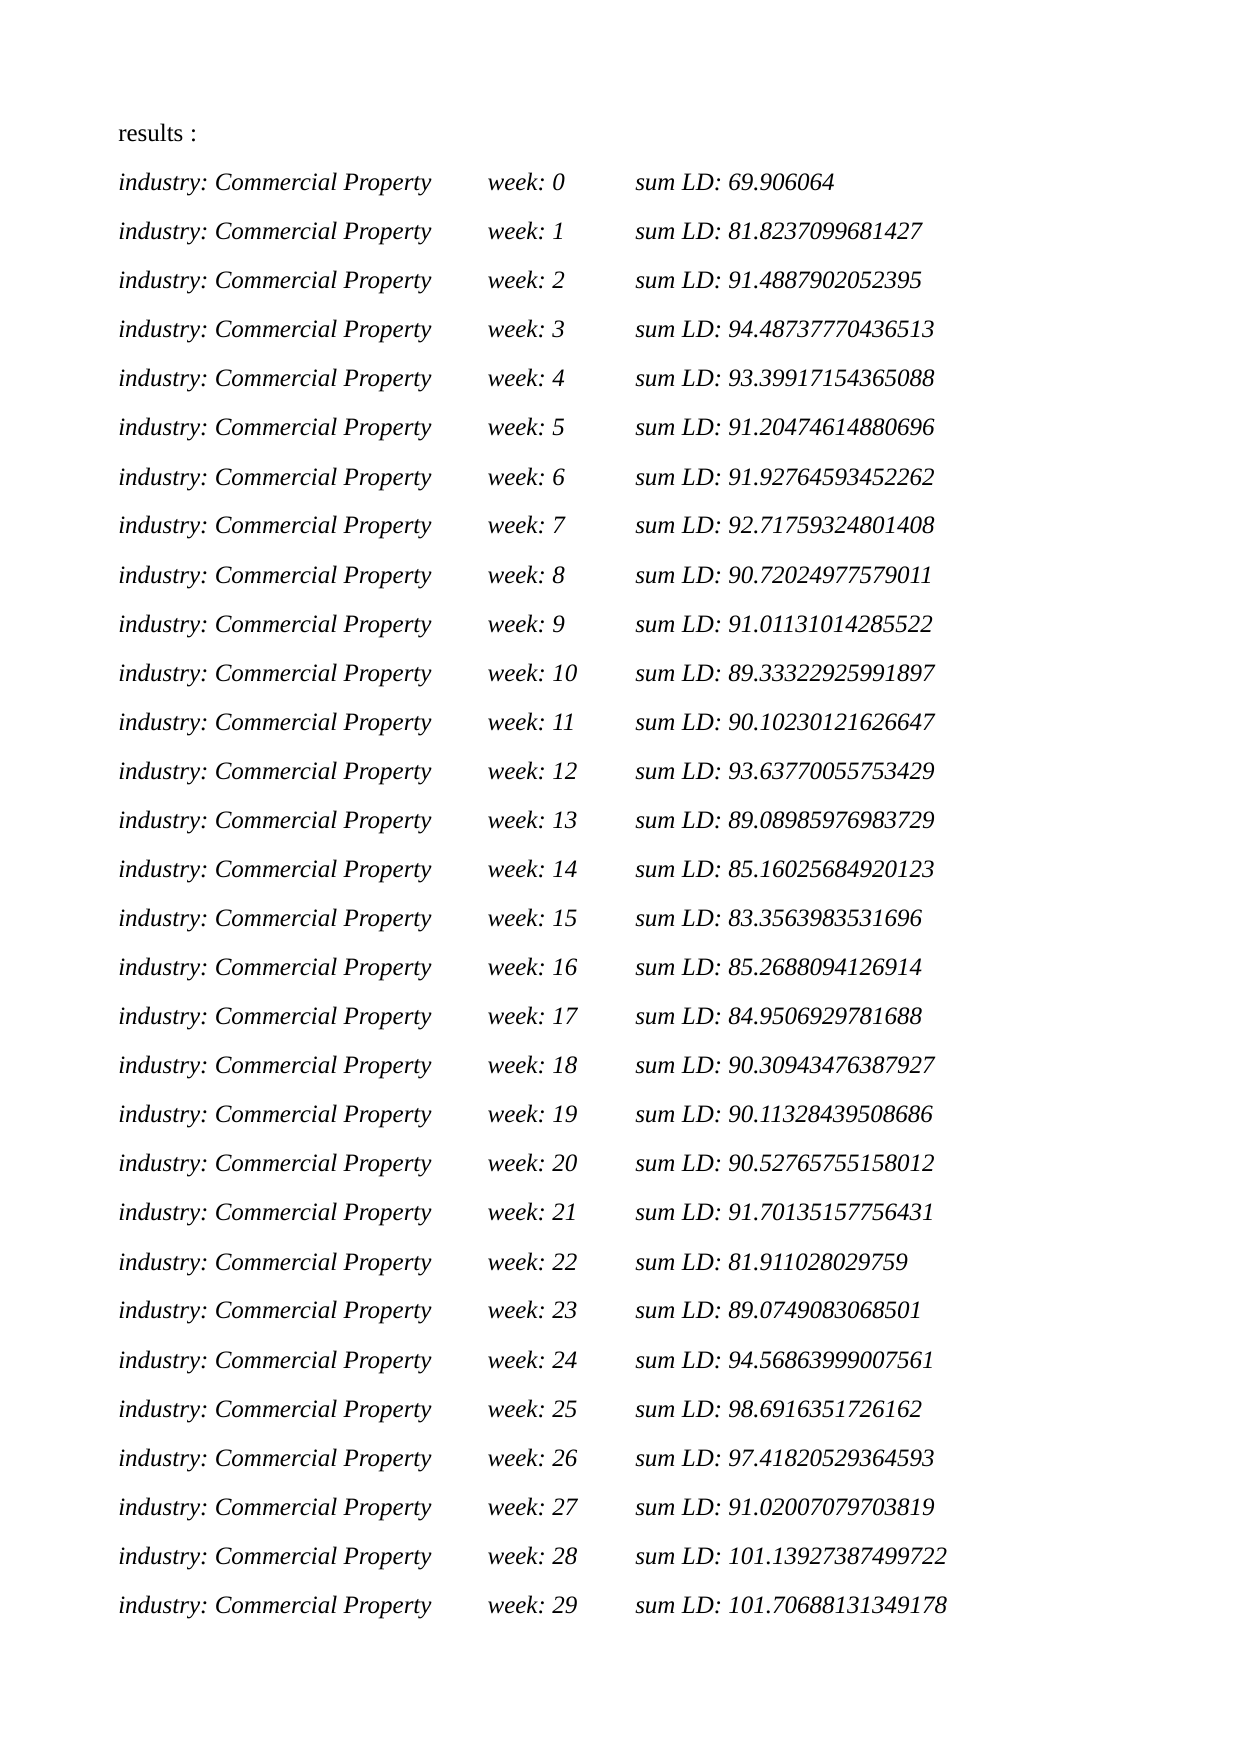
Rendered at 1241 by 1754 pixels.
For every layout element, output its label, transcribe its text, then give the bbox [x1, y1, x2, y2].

text results : [118, 118, 1122, 147]
text industry: Commercial Property week: 5 sum LD: 91.20474614880696 [118, 412, 1122, 441]
text industry: Commercial Property week: 28 sum LD: 101.13927387499722 [118, 1541, 1122, 1570]
text industry: Commercial Property week: 8 sum LD: 90.72024977579011 [118, 560, 1122, 588]
text industry: Commercial Property week: 29 sum LD: 101.70688131349178 [118, 1590, 1122, 1619]
text industry: Commercial Property week: 23 sum LD: 89.0749083068501 [118, 1296, 1122, 1324]
text industry: Commercial Property week: 4 sum LD: 93.39917154365088 [118, 363, 1122, 392]
text industry: Commercial Property week: 20 sum LD: 90.52765755158012 [118, 1148, 1122, 1177]
text industry: Commercial Property week: 17 sum LD: 84.9506929781688 [118, 1001, 1122, 1030]
text industry: Commercial Property week: 13 sum LD: 89.08985976983729 [118, 805, 1122, 834]
text industry: Commercial Property week: 19 sum LD: 90.11328439508686 [118, 1099, 1122, 1128]
text industry: Commercial Property week: 6 sum LD: 91.92764593452262 [118, 462, 1122, 490]
text industry: Commercial Property week: 27 sum LD: 91.02007079703819 [118, 1492, 1122, 1521]
text industry: Commercial Property week: 14 sum LD: 85.16025684920123 [118, 854, 1122, 883]
text industry: Commercial Property week: 9 sum LD: 91.01131014285522 [118, 609, 1122, 637]
text industry: Commercial Property week: 24 sum LD: 94.56863999007561 [118, 1345, 1122, 1373]
text industry: Commercial Property week: 21 sum LD: 91.70135157756431 [118, 1197, 1122, 1226]
text industry: Commercial Property week: 3 sum LD: 94.48737770436513 [118, 314, 1122, 343]
text industry: Commercial Property week: 11 sum LD: 90.10230121626647 [118, 707, 1122, 736]
text industry: Commercial Property week: 2 sum LD: 91.4887902052395 [118, 265, 1122, 294]
text industry: Commercial Property week: 18 sum LD: 90.30943476387927 [118, 1050, 1122, 1079]
text industry: Commercial Property week: 7 sum LD: 92.71759324801408 [118, 511, 1122, 539]
text industry: Commercial Property week: 22 sum LD: 81.911028029759 [118, 1247, 1122, 1275]
text industry: Commercial Property week: 12 sum LD: 93.63770055753429 [118, 756, 1122, 785]
text industry: Commercial Property week: 25 sum LD: 98.6916351726162 [118, 1394, 1122, 1422]
text industry: Commercial Property week: 10 sum LD: 89.33322925991897 [118, 658, 1122, 687]
text industry: Commercial Property week: 26 sum LD: 97.41820529364593 [118, 1443, 1122, 1472]
text industry: Commercial Property week: 16 sum LD: 85.2688094126914 [118, 952, 1122, 981]
text industry: Commercial Property week: 1 sum LD: 81.8237099681427 [118, 216, 1122, 245]
text industry: Commercial Property week: 0 sum LD: 69.906064 [118, 167, 1122, 196]
text industry: Commercial Property week: 15 sum LD: 83.3563983531696 [118, 903, 1122, 932]
